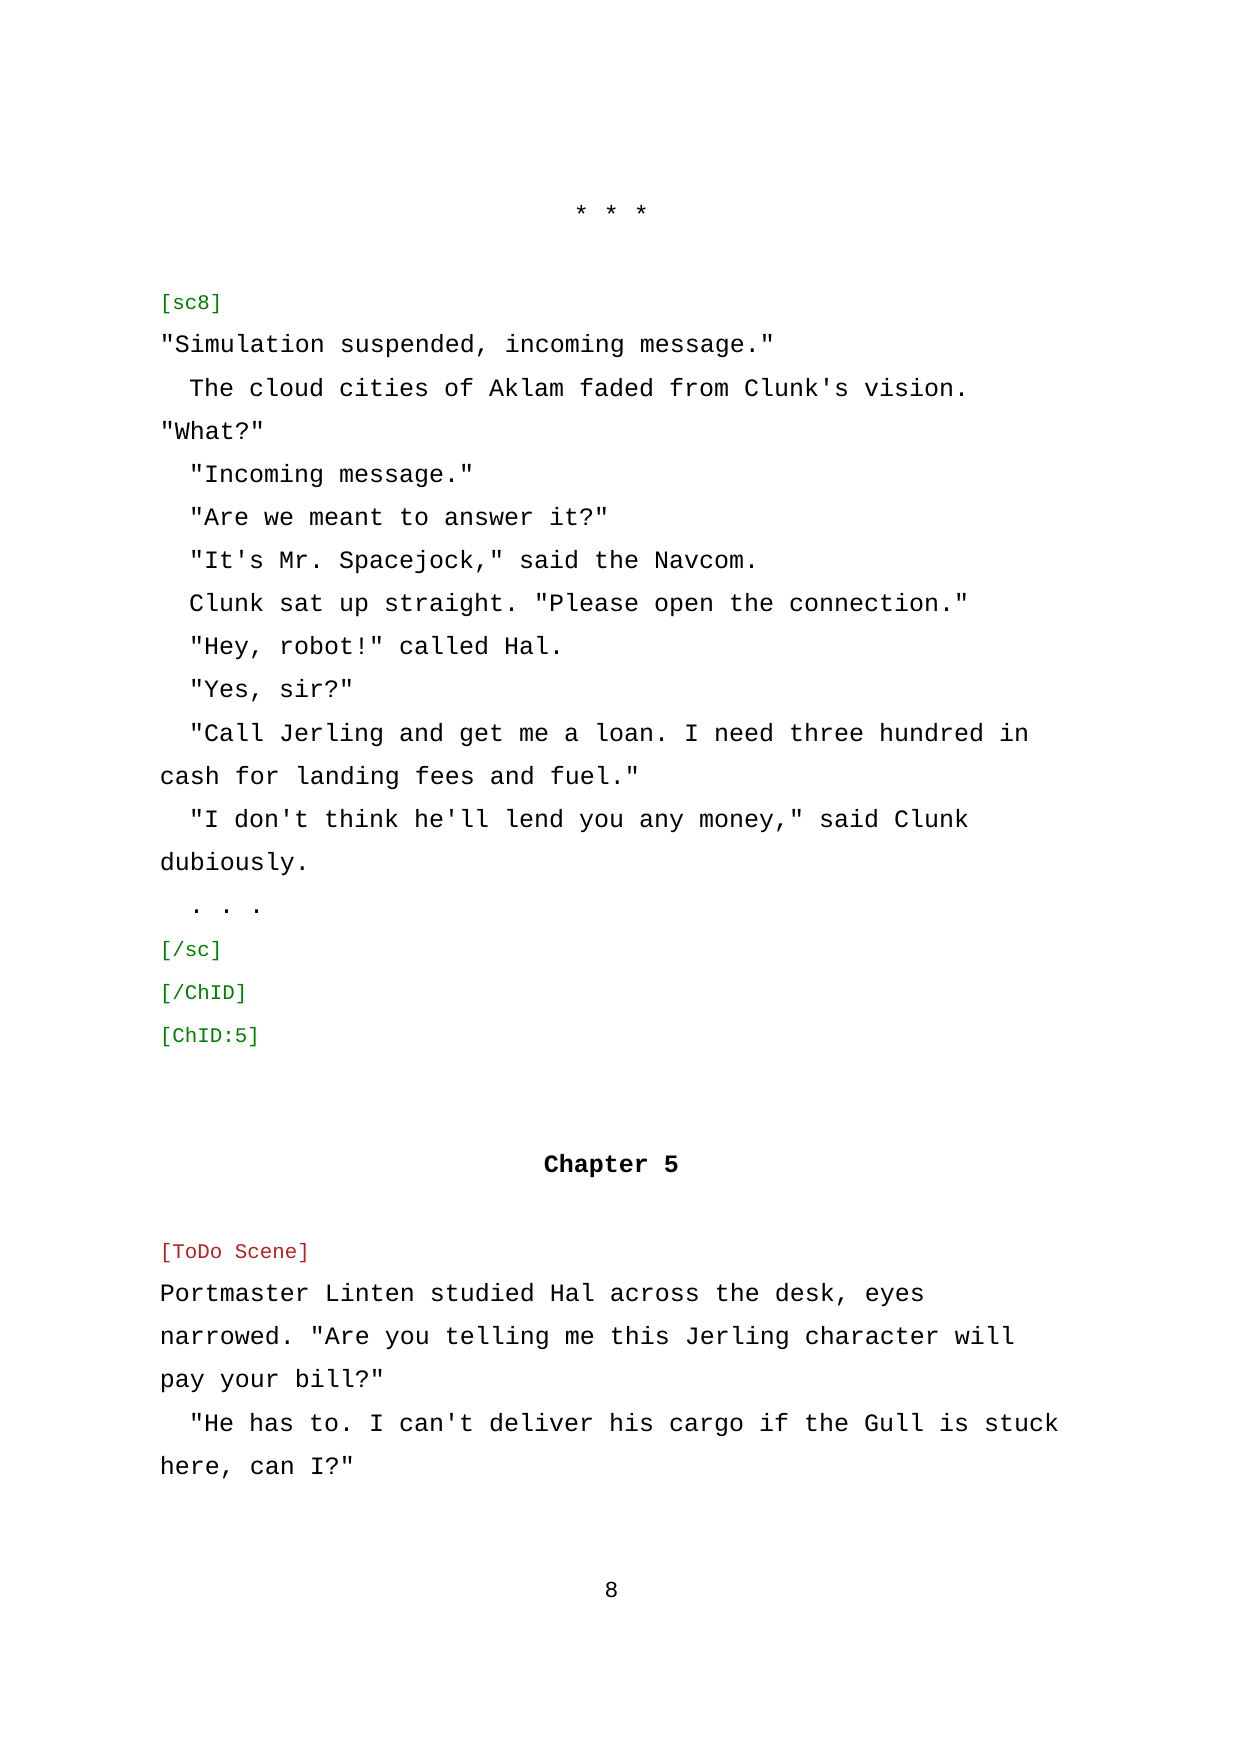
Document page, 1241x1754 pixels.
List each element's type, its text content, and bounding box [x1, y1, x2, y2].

text "Yes, sir?" [159, 663, 1063, 706]
subtitle Chapter 5 [159, 1138, 1063, 1181]
text "Simulation suspended, incoming message." [159, 318, 1063, 361]
text "Are we meant to answer it?" [159, 491, 1063, 534]
text "I don't think he'll lend you any money," said Clunk dubiously. [159, 793, 1063, 879]
text [/sc] [159, 922, 1063, 965]
text "Call Jerling and get me a loan. I need three hundred in cash for landing fees and fuel." [159, 706, 1063, 793]
text The cloud cities of Aklam faded from Clunk's vision. "What?" [159, 361, 1063, 448]
text "Incoming message." [159, 448, 1063, 491]
text [/ChID] [159, 965, 1063, 1008]
text [sc8] [159, 275, 1063, 318]
text [ToDo Scene] [159, 1224, 1063, 1267]
text "He has to. I can't deliver his cargo if the Gull is stuck here, can I?" [159, 1396, 1063, 1483]
text . . . [159, 879, 1063, 922]
text "Hey, robot!" called Hal. [159, 620, 1063, 663]
text "It's Mr. Spacejock," said the Navcom. [159, 534, 1063, 577]
text Clunk sat up straight. "Please open the connection." [159, 577, 1063, 620]
text [ChID:5] [159, 1008, 1063, 1051]
text Portmaster Linten studied Hal across the desk, eyes narrowed. "Are you telling me this Jerling character will pay your bill?" [159, 1267, 1063, 1396]
subtitle * * * [159, 189, 1063, 232]
